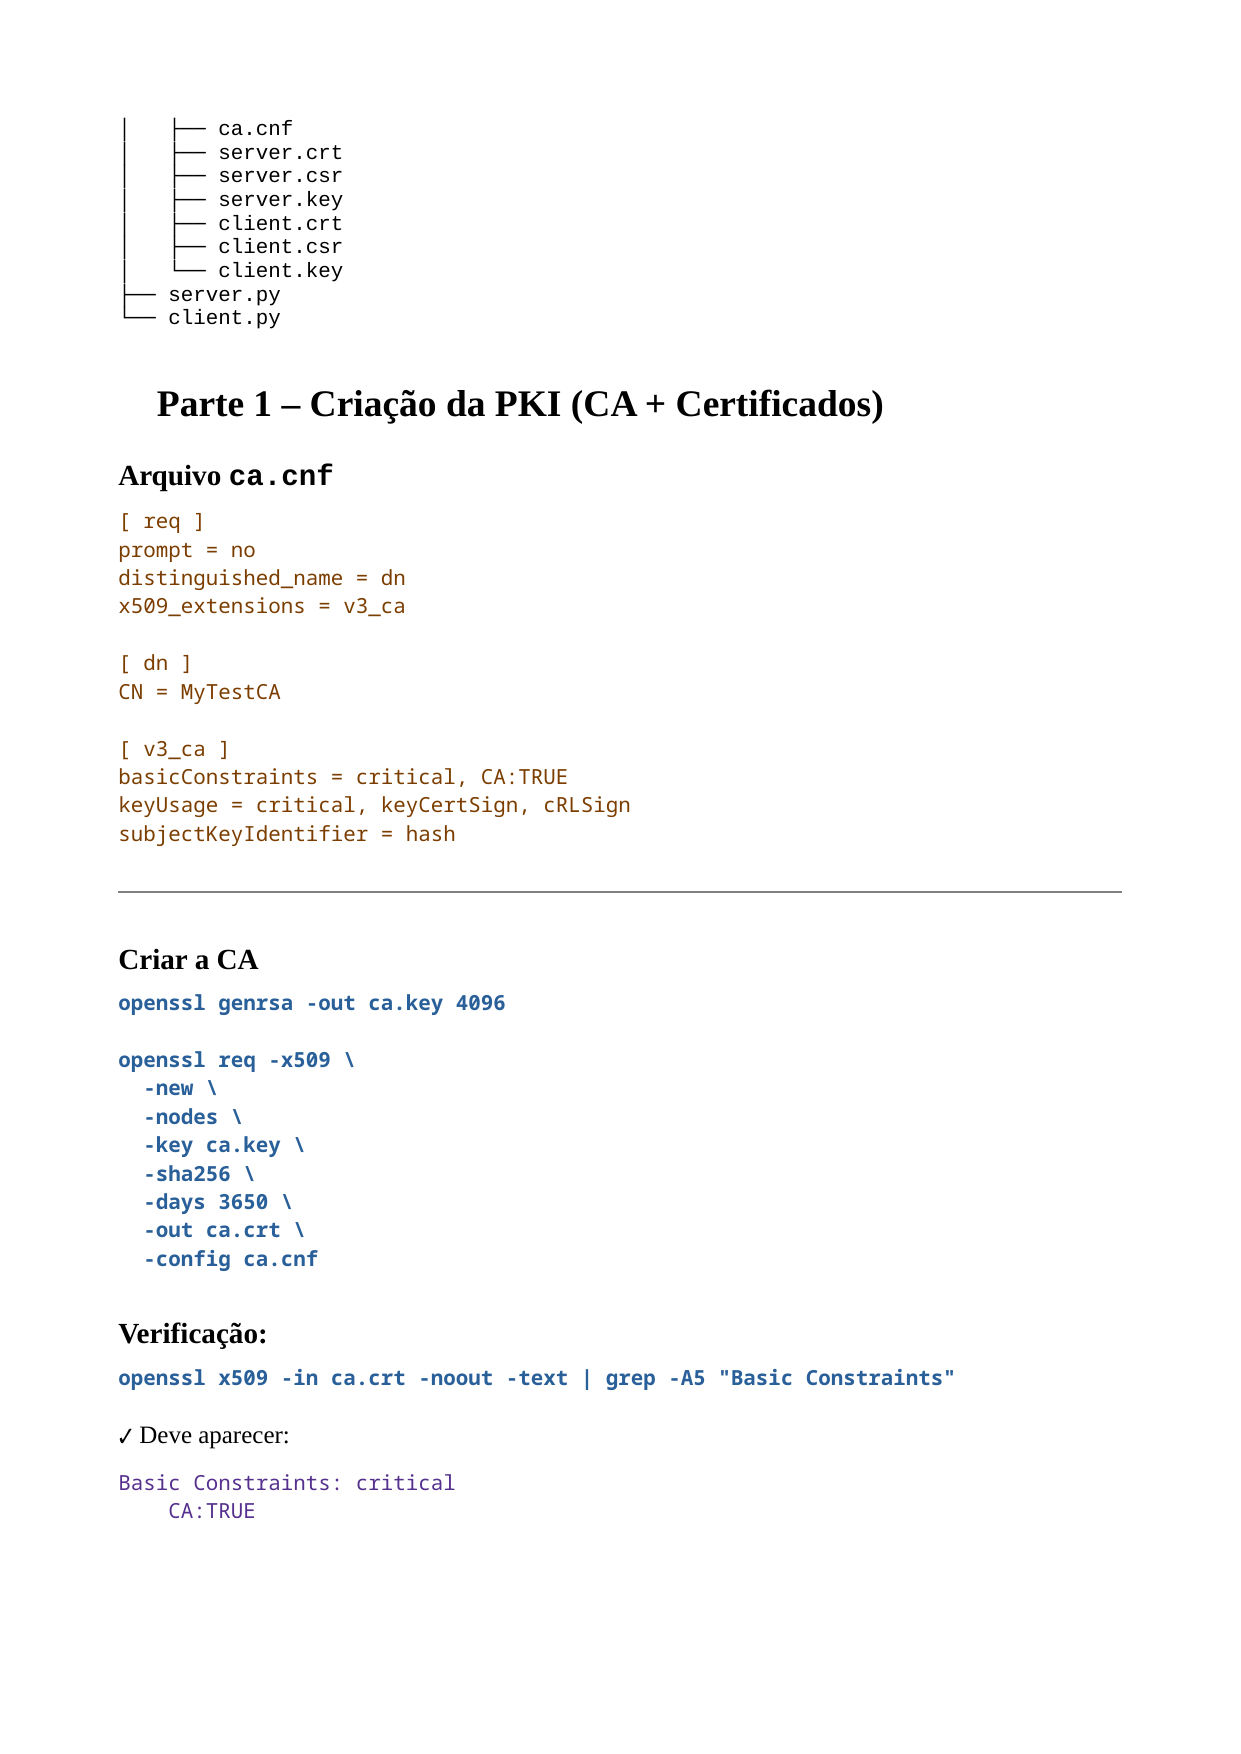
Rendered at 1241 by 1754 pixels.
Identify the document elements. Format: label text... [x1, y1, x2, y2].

text [ dn ] [118, 648, 1122, 677]
subtitle Verificação: [118, 1317, 1122, 1350]
text │ ├── client.csr [118, 236, 1122, 260]
text -out ca.crt \ [118, 1216, 1122, 1244]
text -key ca.key \ [118, 1130, 1122, 1159]
text ├── server.py [125, 284, 1122, 307]
text distinguished_name = dn [118, 563, 1122, 592]
subtitle Arquivo ca.cnf [118, 458, 1122, 494]
text │ ├── client.crt [125, 213, 174, 236]
text -new \ [118, 1073, 1122, 1102]
subtitle Criar a CA [118, 942, 1122, 976]
text -sha256 \ [118, 1159, 1122, 1187]
text │ ├── server.key [118, 189, 1122, 213]
text x509_extensions = v3_ca [118, 592, 1122, 620]
text openssl req -x509 \ [118, 1045, 1122, 1073]
text │ └── client.key [118, 260, 1122, 284]
text │ ├── server.csr [118, 165, 1122, 189]
text openssl genrsa -out ca.key 4096 [118, 988, 1122, 1017]
text [ req ] [118, 506, 1122, 535]
text CN = MyTestCA [118, 677, 1122, 705]
text [ v3_ca ] [118, 734, 1122, 762]
text -nodes \ [118, 1102, 1122, 1130]
text └── client.py [118, 307, 1122, 331]
text subjectKeyIdentifier = hash [118, 819, 1122, 847]
text Basic Constraints: critical [118, 1468, 1122, 1497]
text │ ├── server.crt [125, 142, 174, 165]
text prompt = no [118, 535, 1122, 563]
subtitle 🔑 Parte 1 – Criação da PKI (CA + Certificados) [118, 381, 1122, 424]
text -days 3650 \ [118, 1187, 1122, 1216]
text ✔ Deve aparecer: [118, 1421, 1122, 1449]
text │ ├── ca.cnf [118, 118, 1122, 142]
text -config ca.cnf [118, 1244, 1122, 1272]
text │ ├── server.crt [175, 142, 1122, 165]
text │ ├── client.crt [175, 213, 1122, 236]
text basicConstraints = critical, CA:TRUE [118, 762, 1122, 791]
text keyUsage = critical, keyCertSign, cRLSign [118, 791, 1122, 819]
text openssl x509 -in ca.crt -noout -text | grep -A5 "Basic Constraints" [118, 1363, 1122, 1391]
text CA:TRUE [118, 1497, 1122, 1525]
